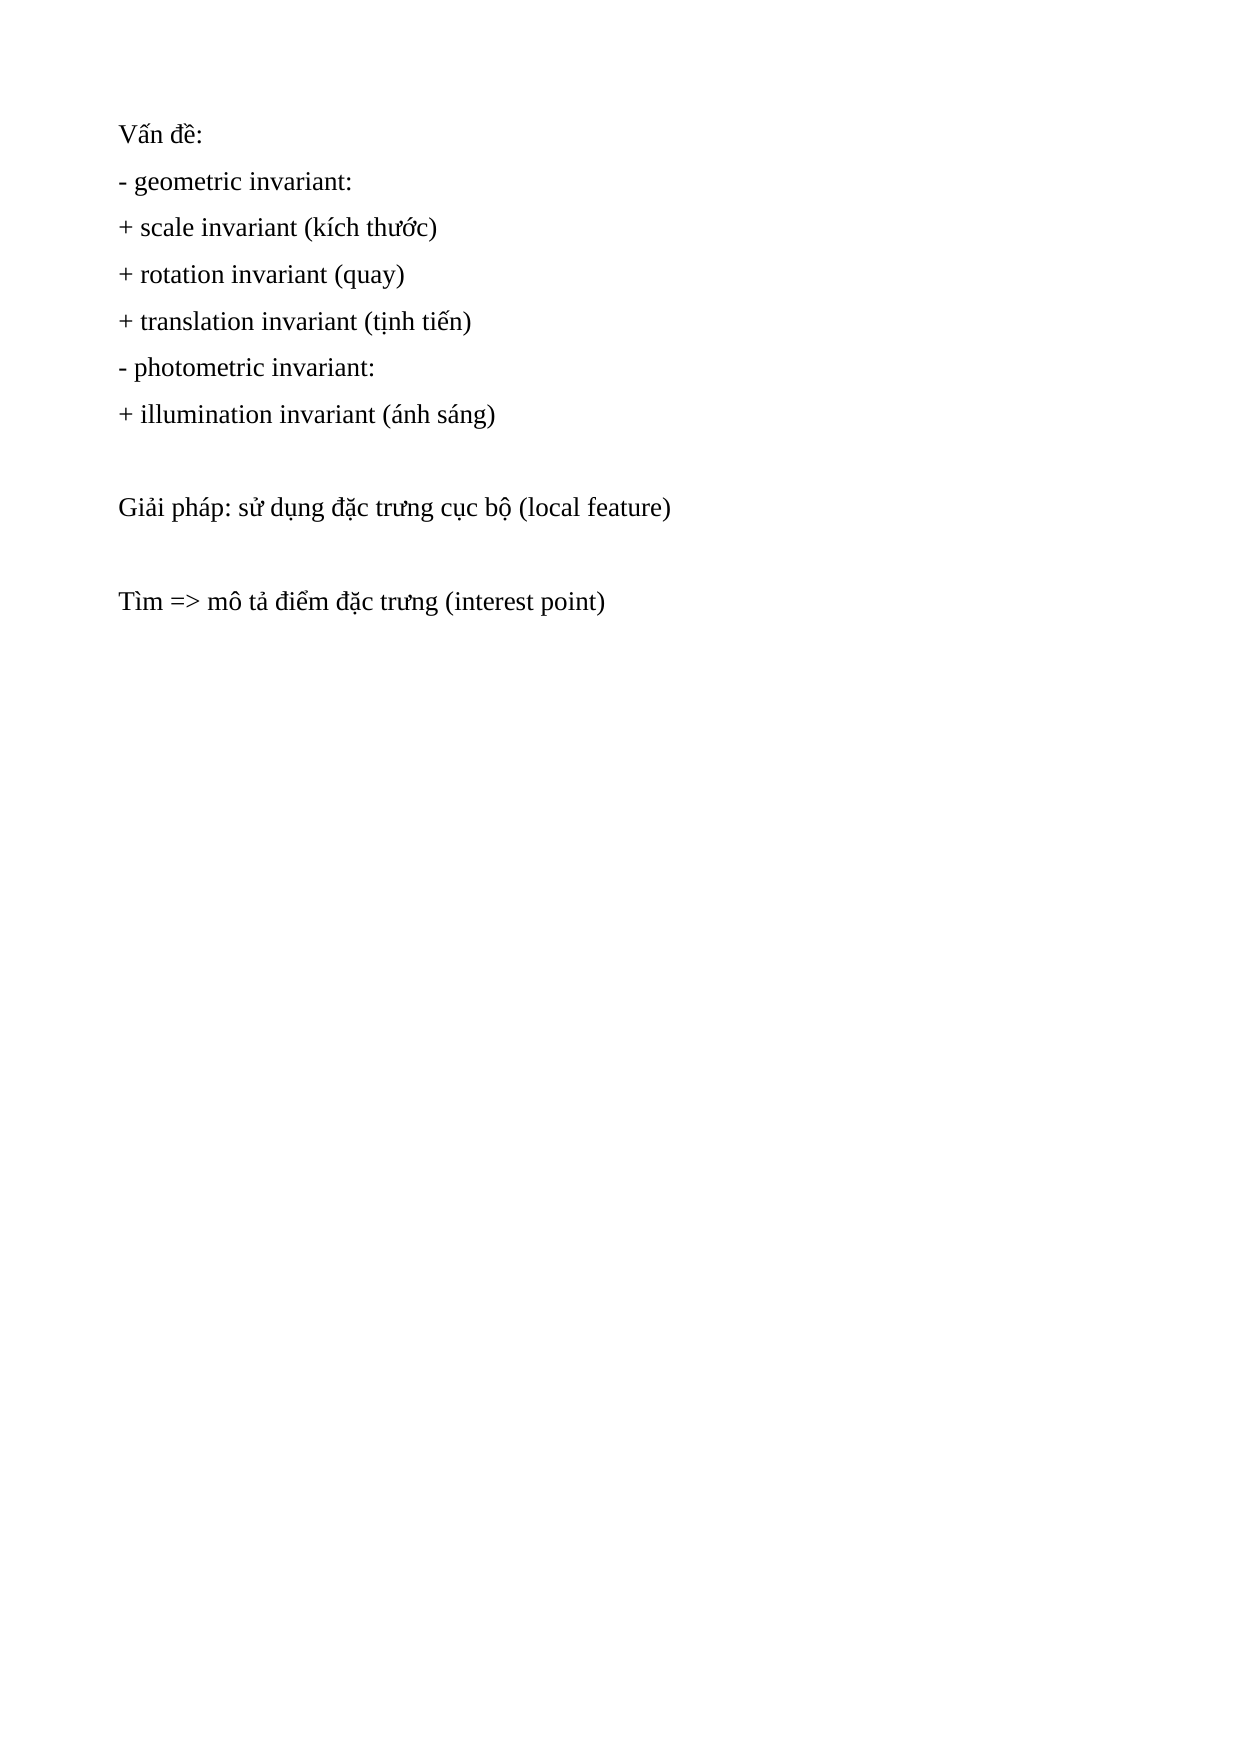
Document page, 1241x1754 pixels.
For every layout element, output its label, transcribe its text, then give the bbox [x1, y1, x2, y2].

text + rotation invariant (quay) [118, 258, 1122, 289]
text - geometric invariant: [118, 165, 1122, 196]
text + translation invariant (tịnh tiến) [118, 305, 1122, 336]
text Giải pháp: sử dụng đặc trưng cục bộ (local feature) [118, 491, 1122, 523]
text Vấn đề: [118, 118, 1122, 149]
text Tìm => mô tả điểm đặc trưng (interest point) [118, 585, 1122, 616]
text - photometric invariant: [118, 351, 1122, 383]
text + scale invariant (kích thước) [118, 211, 1122, 243]
text + illumination invariant (ánh sáng) [118, 398, 1122, 429]
